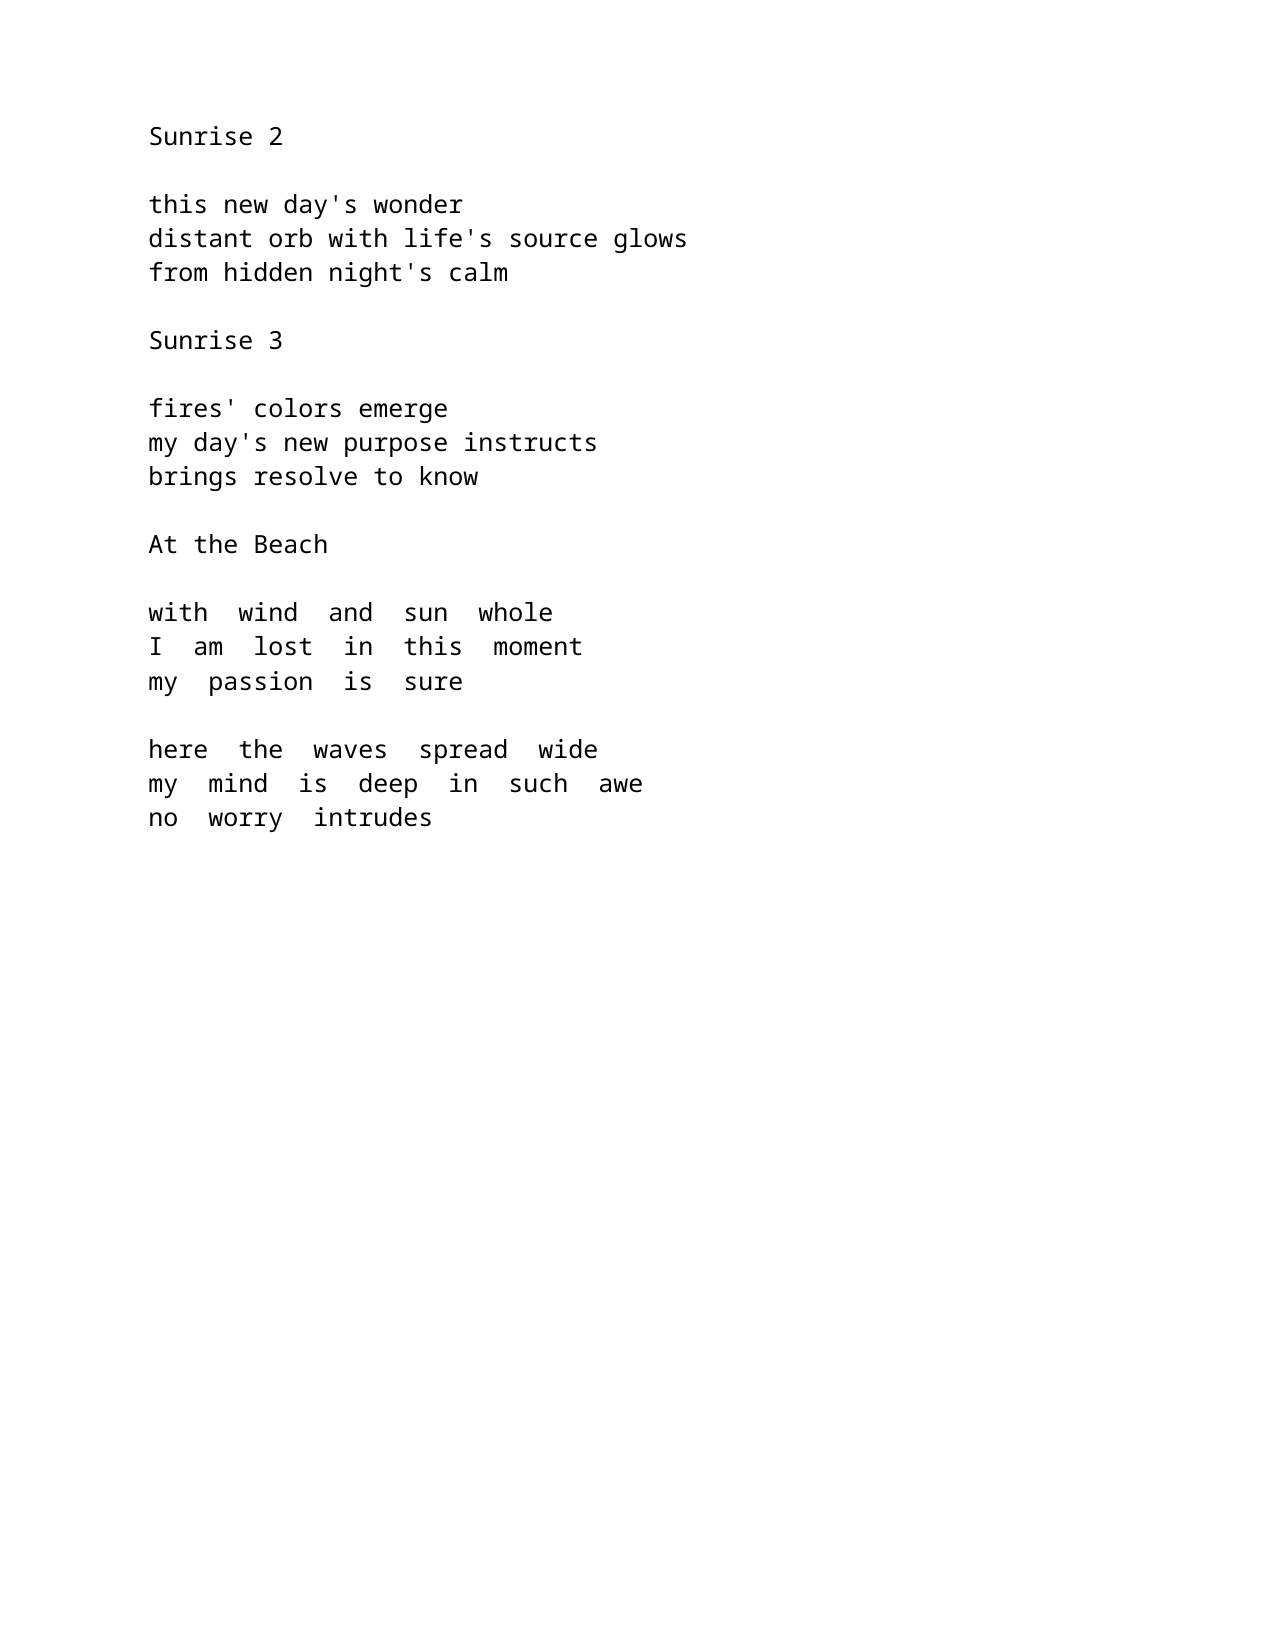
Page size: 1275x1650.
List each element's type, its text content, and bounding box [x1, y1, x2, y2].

text my day's new purpose instructs [118, 425, 1157, 459]
text here the waves spread wide [118, 731, 1157, 765]
text with wind and sun whole [118, 595, 1157, 629]
text fires' colors emerge [118, 391, 1157, 425]
text no worry intrudes [118, 799, 1157, 833]
text Sunrise 2 [118, 118, 1157, 152]
text my mind is deep in such awe [118, 765, 1157, 799]
text my passion is sure [118, 663, 1157, 697]
text distant orb with life's source glows [118, 220, 1157, 254]
text At the Beach [118, 527, 1157, 561]
text this new day's wonder [118, 186, 1157, 220]
text from hidden night's calm [118, 254, 1157, 288]
text I am lost in this moment [118, 629, 1157, 663]
text Sunrise 3 [118, 322, 1157, 357]
text brings resolve to know [118, 459, 1157, 493]
